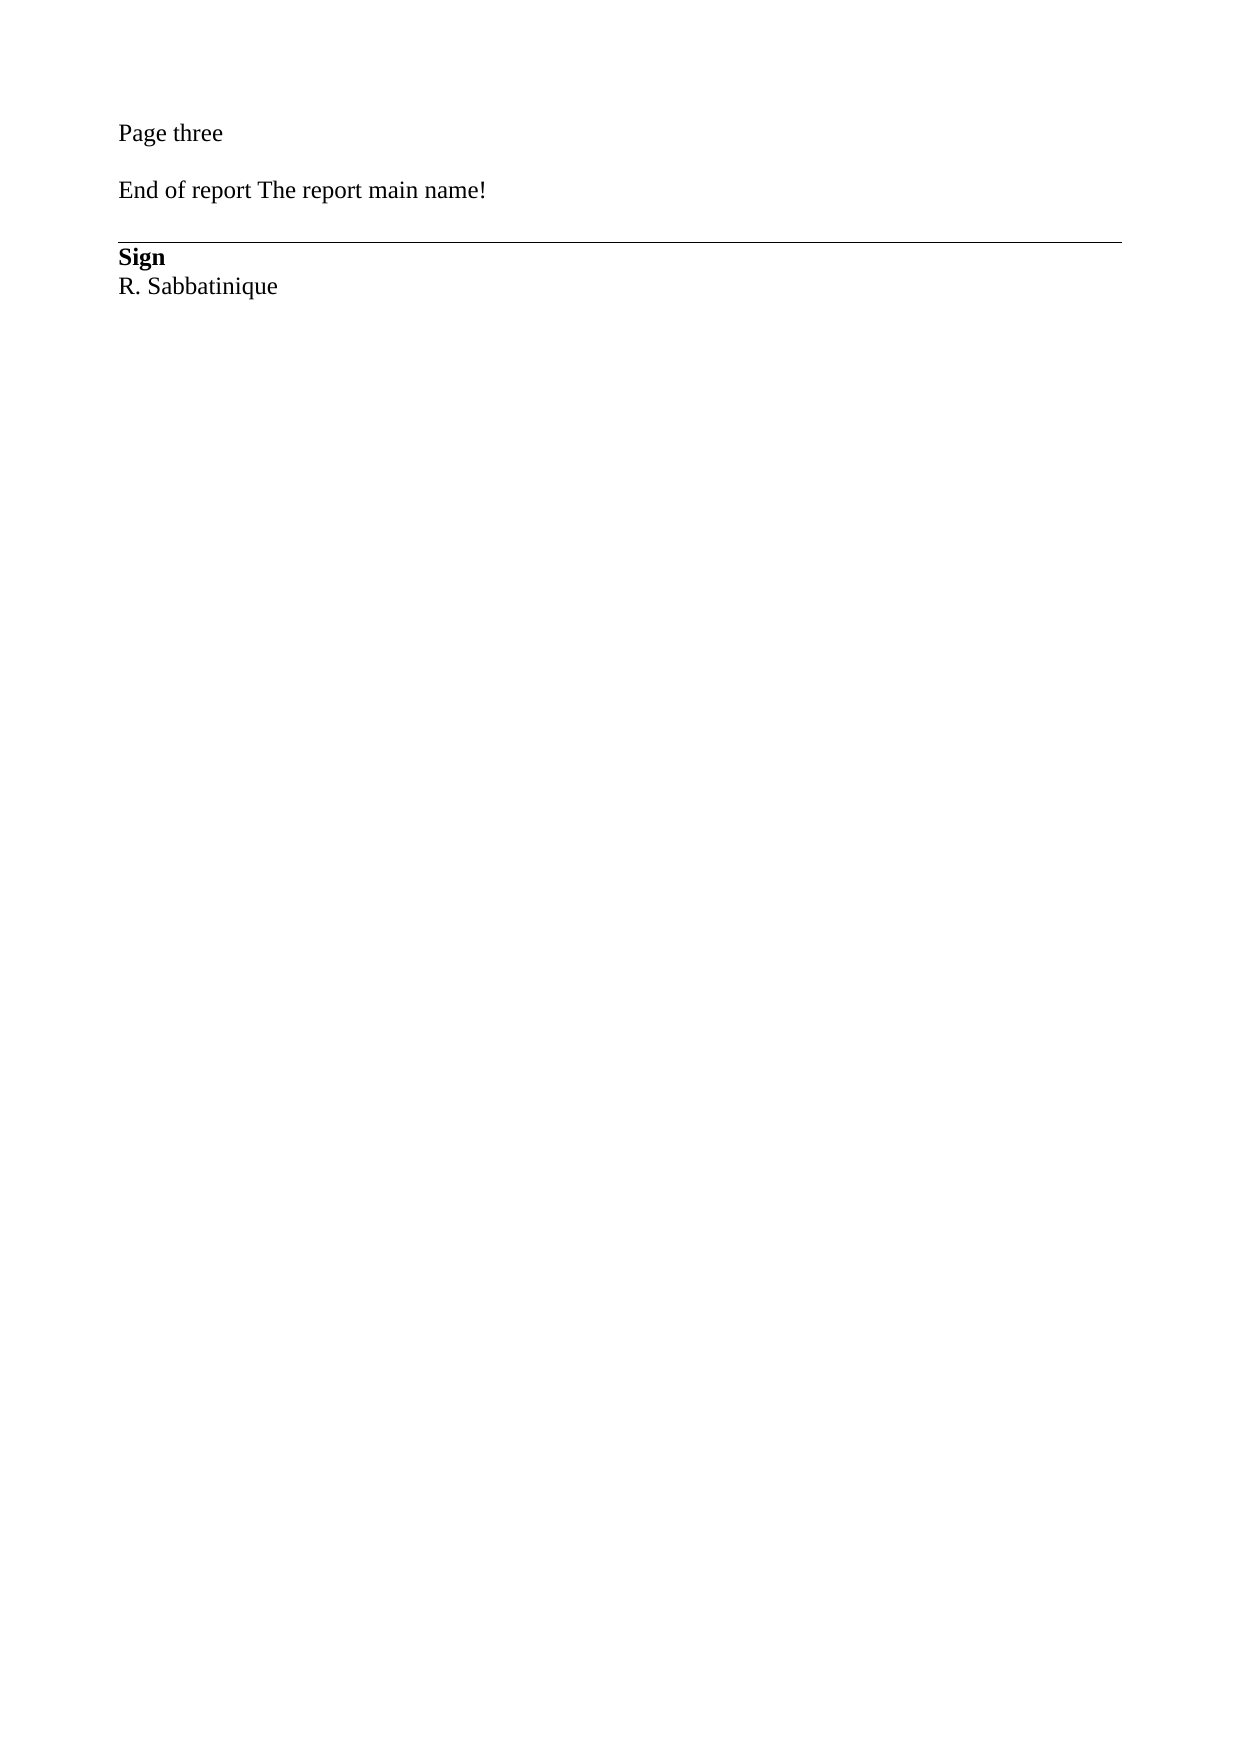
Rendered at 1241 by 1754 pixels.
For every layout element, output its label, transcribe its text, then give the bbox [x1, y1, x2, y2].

text Page three [118, 118, 1122, 147]
text End of report The report main name! [118, 176, 1122, 204]
text R. Sabbatinique [118, 271, 1122, 299]
text Sign [118, 243, 1122, 271]
